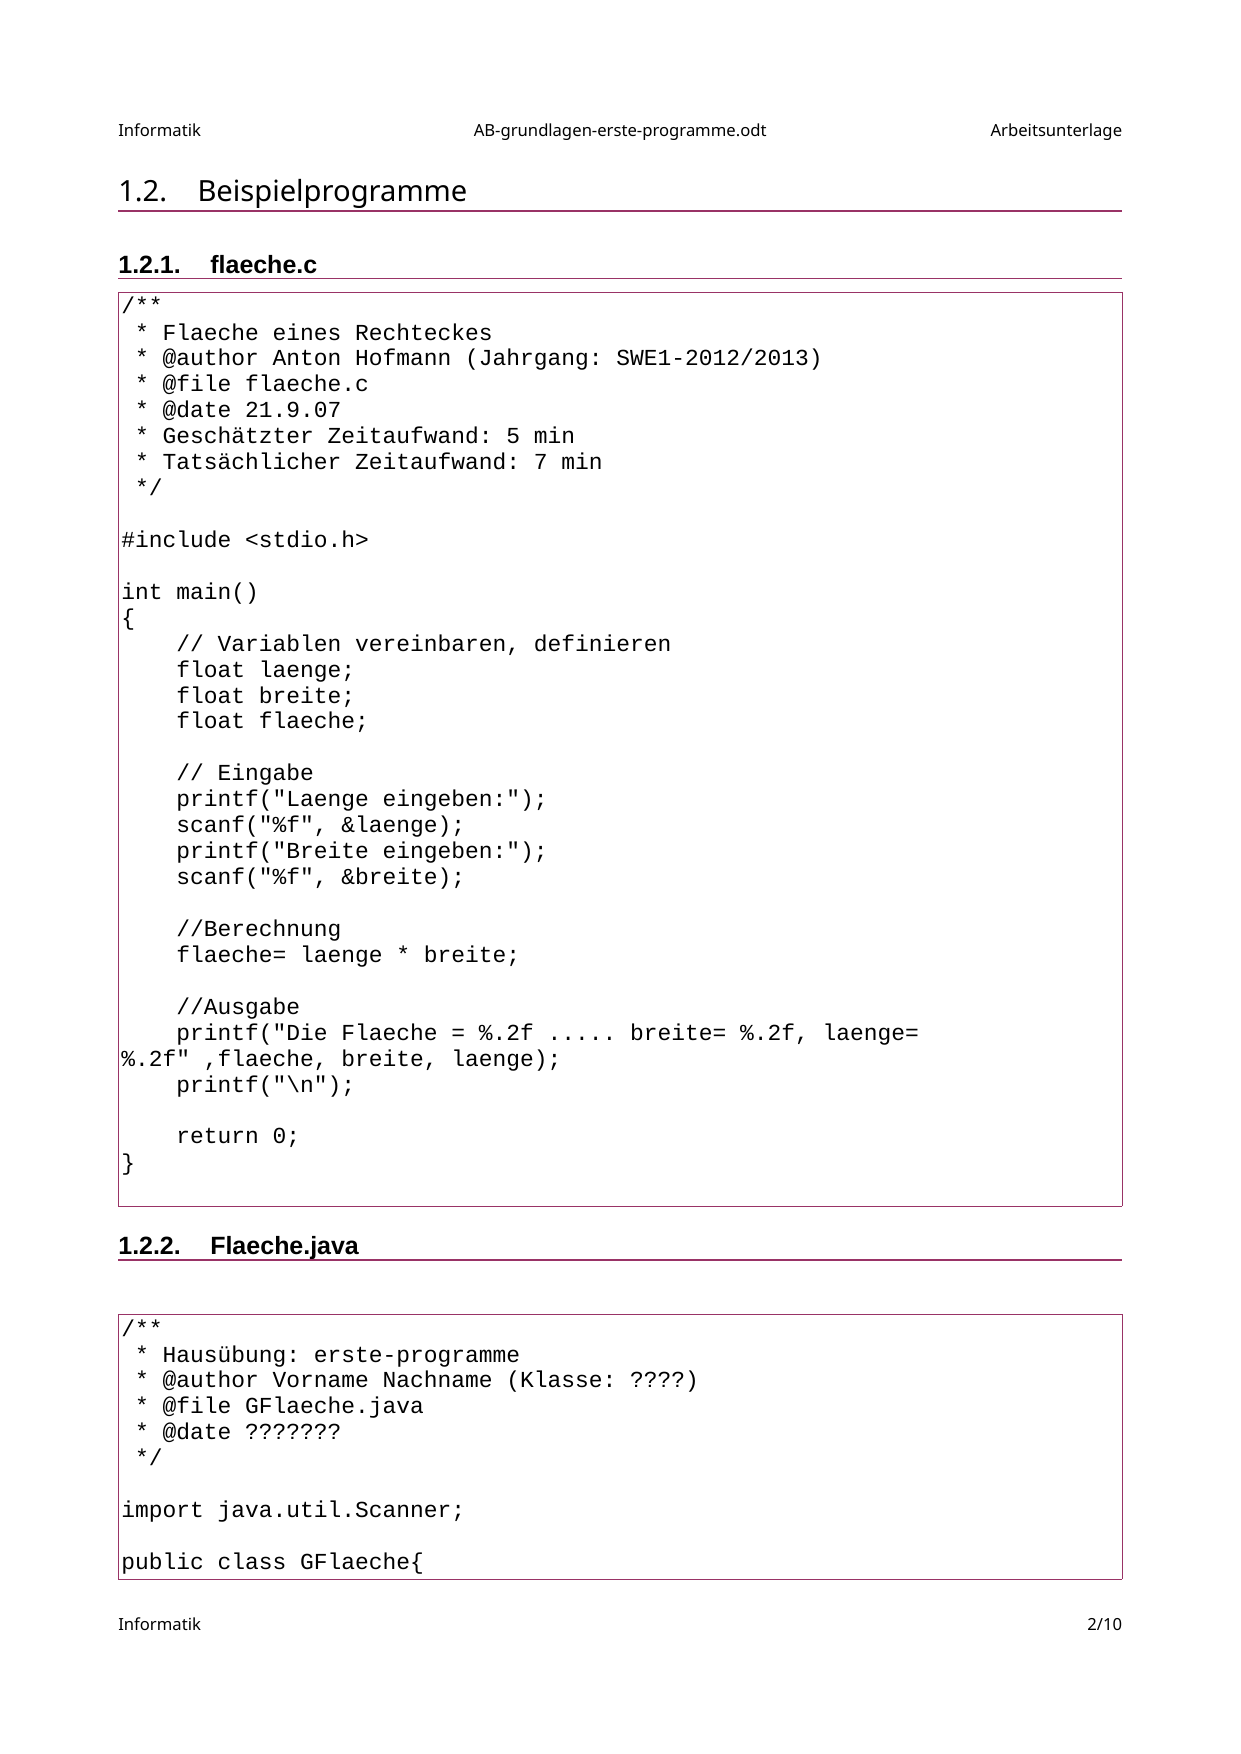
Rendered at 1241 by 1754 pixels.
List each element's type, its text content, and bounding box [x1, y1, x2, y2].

text */ [119, 473, 1122, 499]
text * Hausübung: erste-programme [119, 1340, 1122, 1366]
subtitle Flaeche.java [118, 1231, 1122, 1259]
text public class GFlaeche{ [119, 1547, 1122, 1579]
text printf("Laenge eingeben:"); [119, 785, 1122, 811]
text * Tatsächlicher Zeitaufwand: 7 min [119, 447, 1122, 473]
text { [119, 603, 1122, 629]
subtitle Beispielprogramme [118, 170, 1122, 210]
text //Ausgabe [119, 992, 1122, 1018]
text * @file flaeche.c [119, 370, 1122, 396]
text /** [119, 293, 1122, 318]
text // Eingabe [119, 759, 1122, 785]
text int main() [119, 577, 1122, 603]
text } [119, 1148, 1122, 1174]
text // Variablen vereinbaren, definieren [119, 629, 1122, 655]
text * Flaeche eines Rechteckes [119, 318, 1122, 344]
text #include <stdio.h> [119, 525, 1122, 551]
text * @file GFlaeche.java [119, 1392, 1122, 1418]
text printf("Breite eingeben:"); [119, 837, 1122, 862]
text * Geschätzter Zeitaufwand: 5 min [119, 422, 1122, 447]
text float breite; [119, 681, 1122, 707]
text flaeche= laenge * breite; [119, 940, 1122, 966]
text * @date ??????? [119, 1418, 1122, 1444]
text * @date 21.9.07 [119, 396, 1122, 422]
text printf("\n"); [119, 1070, 1122, 1096]
text scanf("%f", &breite); [119, 862, 1122, 888]
text /** [119, 1315, 1122, 1340]
text return 0; [119, 1122, 1122, 1148]
text printf("Die Flaeche = %.2f ..... breite= %.2f, laenge= %.2f" ,flaeche, breite, laenge); [119, 1018, 1122, 1070]
subtitle flaeche.c [118, 249, 1122, 278]
text float laenge; [119, 655, 1122, 681]
text * @author Anton Hofmann (Jahrgang: SWE1-2012/2013) [119, 344, 1122, 370]
text import java.util.Scanner; [119, 1496, 1122, 1521]
text */ [119, 1444, 1122, 1469]
text * @author Vorname Nachname (Klasse: ????) [119, 1366, 1122, 1392]
text //Berechnung [119, 914, 1122, 940]
text scanf("%f", &laenge); [119, 811, 1122, 837]
text float flaeche; [119, 707, 1122, 733]
